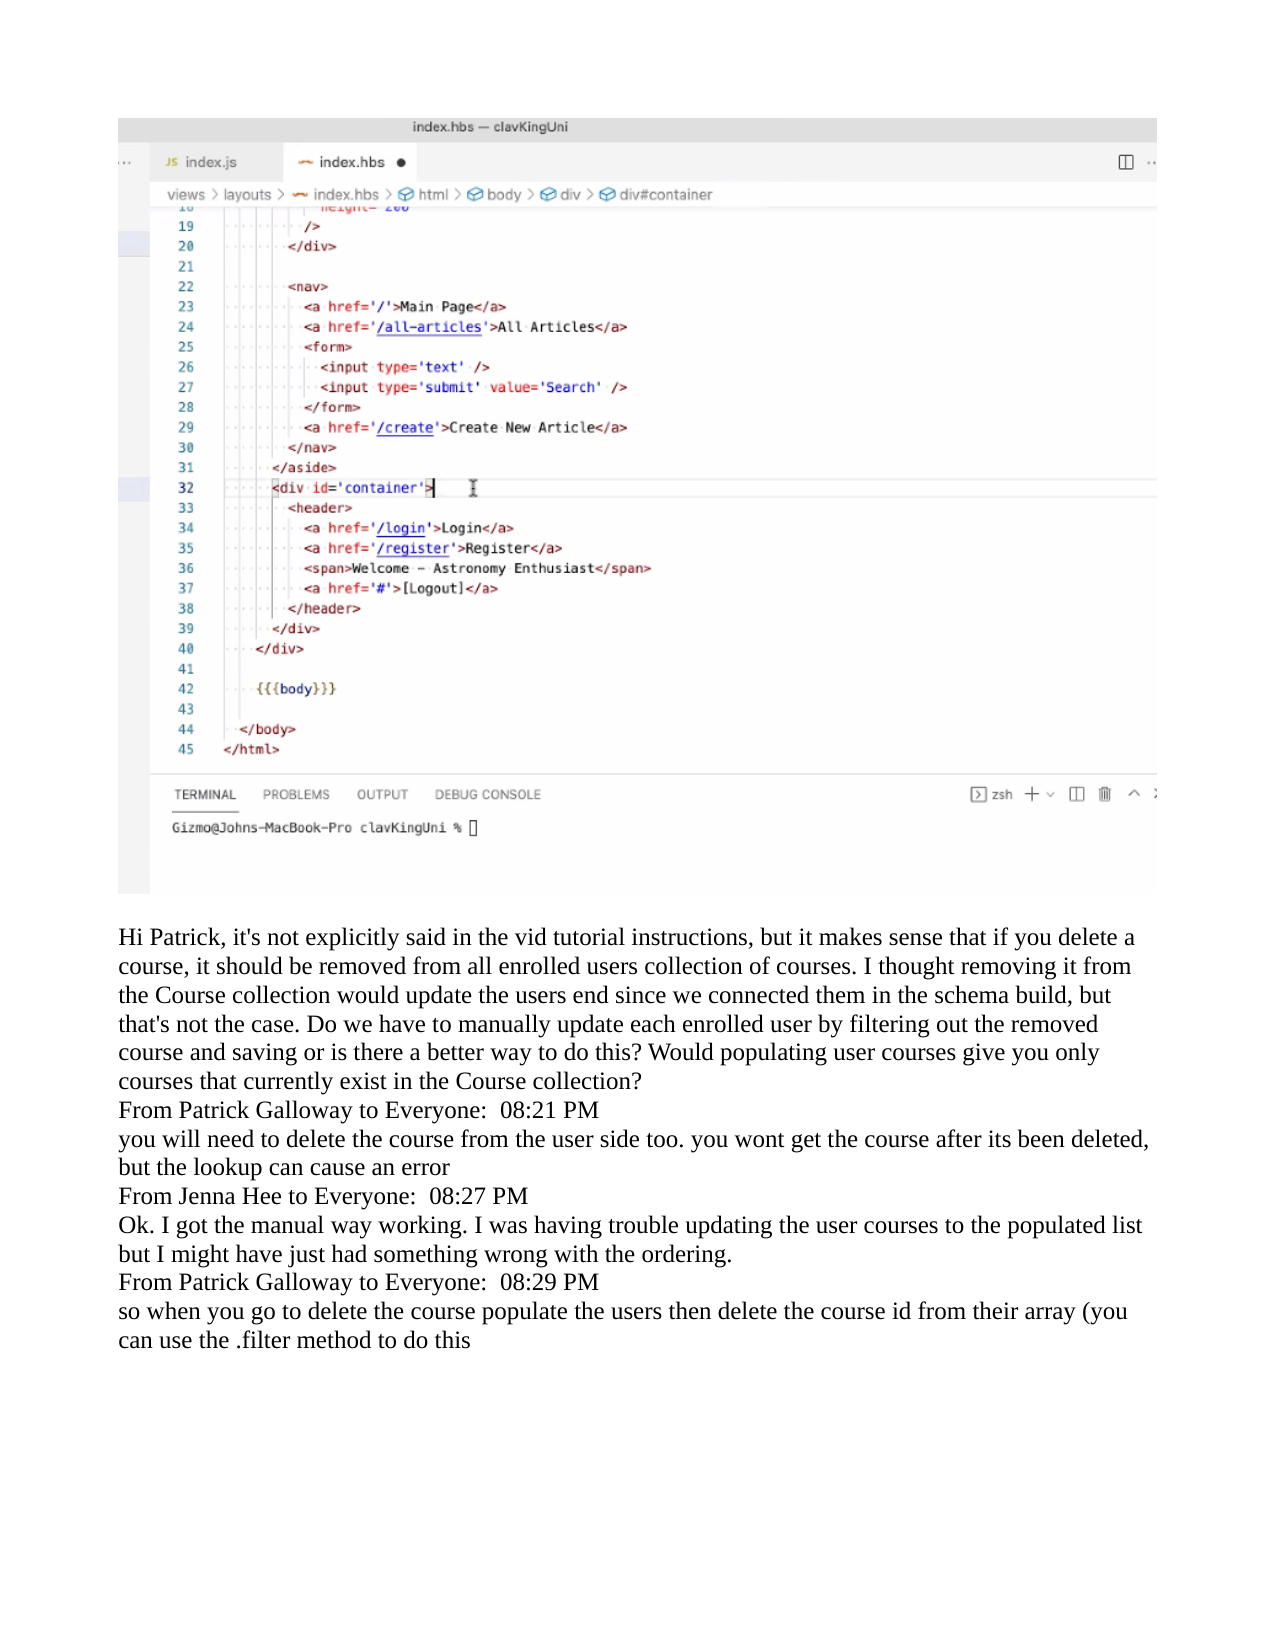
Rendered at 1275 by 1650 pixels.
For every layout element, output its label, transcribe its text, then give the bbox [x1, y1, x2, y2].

text so when you go to delete the course populate the users then delete the course id from their array (you can use the .filter method to do this [118, 1296, 1157, 1354]
text From Jenna Hee to Everyone: 08:27 PM [118, 1181, 1157, 1210]
text Ok. I got the manual way working. I was having trouble updating the user courses to the populated list but I might have just had something wrong with the ordering. [118, 1210, 1157, 1267]
picture [118, 118, 1157, 894]
text From Patrick Galloway to Everyone: 08:29 PM [118, 1267, 1157, 1296]
text Hi Patrick, it's not explicitly said in the vid tutorial instructions, but it makes sense that if you delete a course, it should be removed from all enrolled users collection of courses. I thought removing it from the Course collection would update the users end since we connected them in the schema build, but that's not the case. Do we have to manually update each enrolled user by filtering out the removed course and saving or is there a better way to do this? Would populating user courses give you only courses that currently exist in the Course collection? [118, 922, 1157, 1095]
text you will need to delete the course from the user side too. you wont get the course after its been deleted, but the lookup can cause an error [118, 1124, 1157, 1181]
text From Patrick Galloway to Everyone: 08:21 PM [118, 1095, 1157, 1124]
